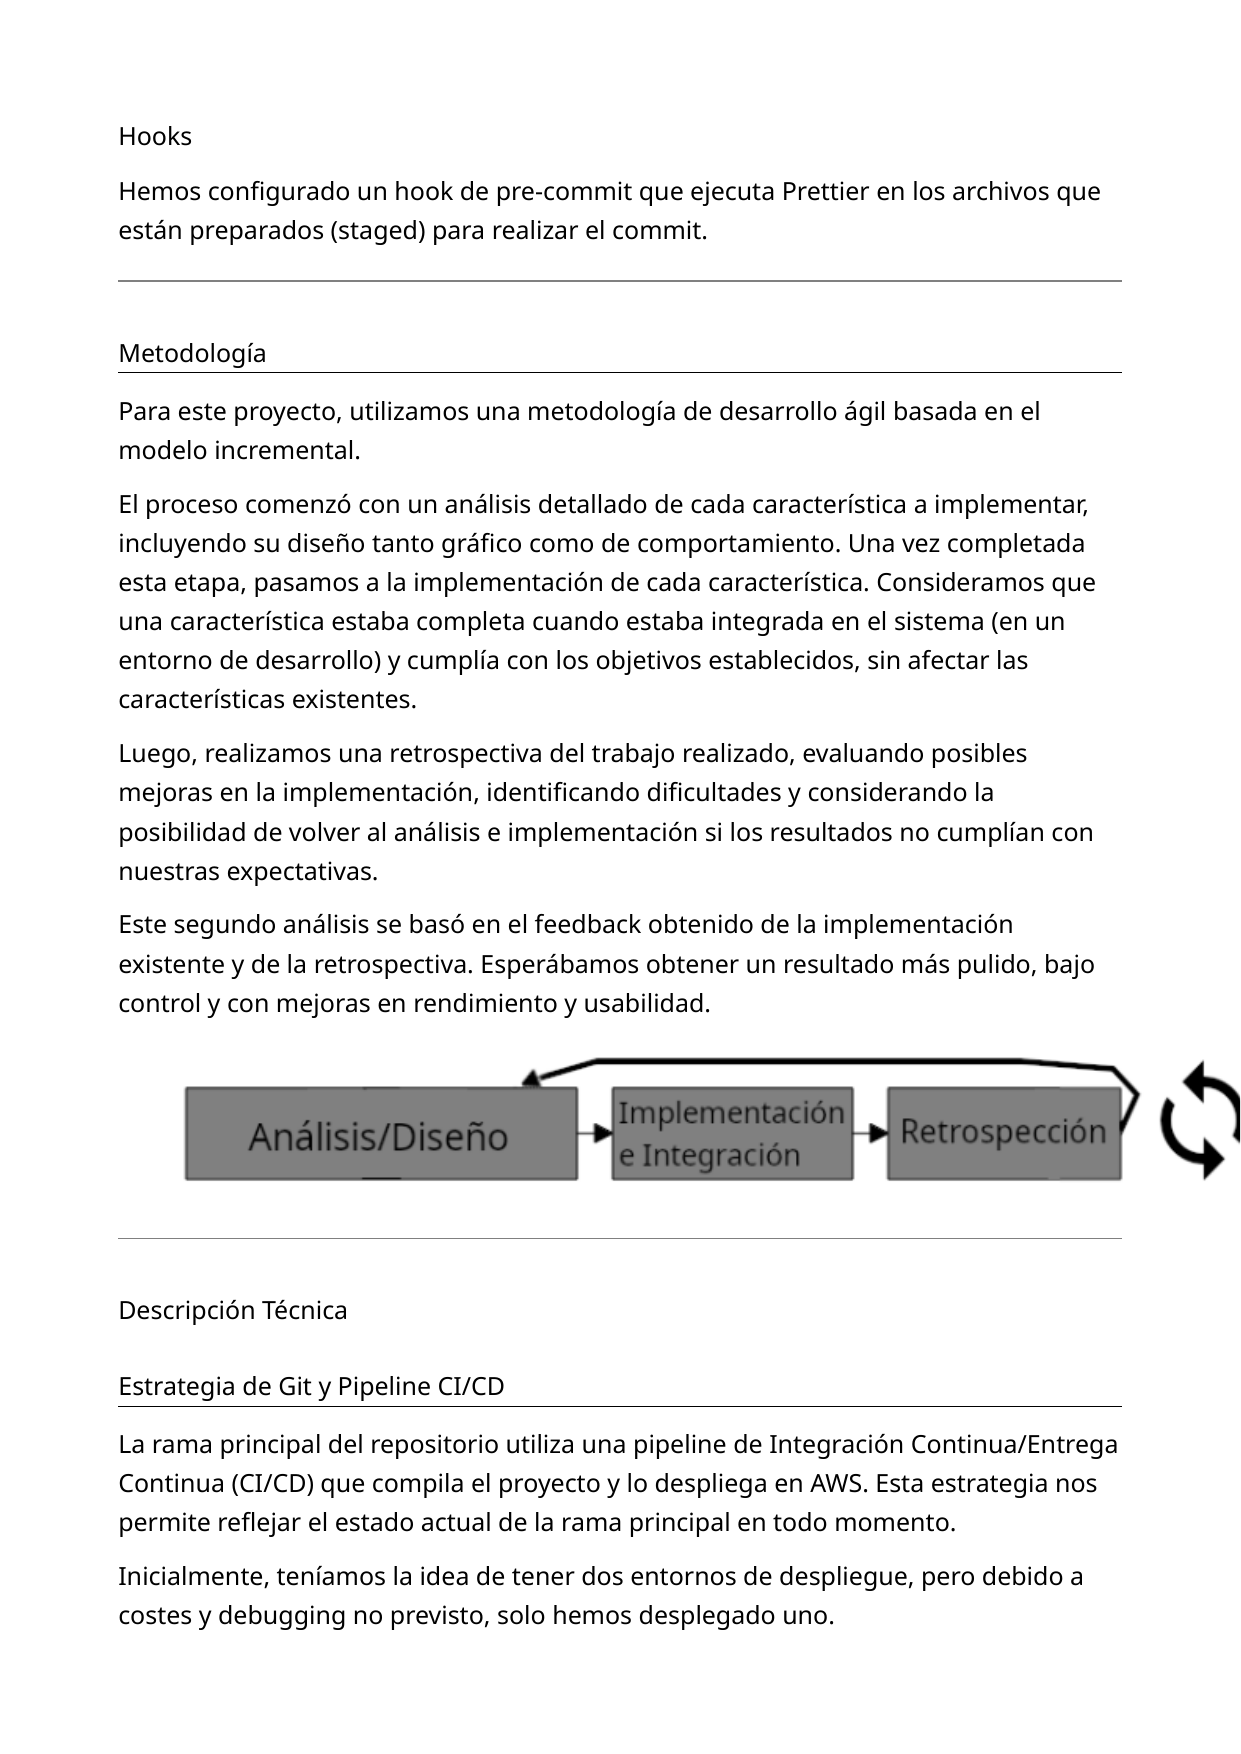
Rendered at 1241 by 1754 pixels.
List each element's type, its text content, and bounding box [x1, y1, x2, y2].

subtitle Metodología [118, 335, 1122, 372]
subtitle Estrategia de Git y Pipeline CI/CD [118, 1369, 1122, 1406]
text La rama principal del repositorio utiliza una pipeline de Integración Continua/Entrega Continua (CI/CD) que compila el proyecto y lo despliega en AWS. Esta estrategia nos permite reflejar el estado actual de la rama principal en todo momento. [118, 1427, 1122, 1539]
text Hemos configurado un hook de pre-commit que ejecuta Prettier en los archivos que están preparados (staged) para realizar el commit. [118, 173, 1122, 246]
text Para este proyecto, utilizamos una metodología de desarrollo ágil basada en el modelo incremental. [118, 393, 1122, 467]
text Luego, realizamos una retrospectiva del trabajo realizado, evaluando posibles mejoras en la implementación, identificando dificultades y considerando la posibilidad de volver al análisis e implementación si los resultados no cumplían con nuestras expectativas. [118, 736, 1122, 887]
text Inicialmente, teníamos la idea de tener dos entornos de despliegue, pero debido a costes y debugging no previsto, solo hemos desplegado uno. [118, 1559, 1122, 1632]
subtitle Hooks [118, 118, 1122, 152]
text Este segundo análisis se basó en el feedback obtenido de la implementación existente y de la retrospectiva. Esperábamos obtener un resultado más pulido, bajo control y con mejoras en rendimiento y usabilidad. [118, 907, 1122, 1019]
text El proceso comenzó con un análisis detallado de cada característica a implementar, incluyendo su diseño tanto gráfico como de comportamiento. Una vez completada esta etapa, pasamos a la implementación de cada característica. Consideramos que una característica estaba completa cuando estaba integrada en el sistema (en un entorno de desarrollo) y cumplía con los objetivos establecidos, sin afectar las características existentes. [118, 486, 1122, 716]
subtitle Descripción Técnica [118, 1293, 1122, 1327]
picture [118, 1039, 1241, 1205]
